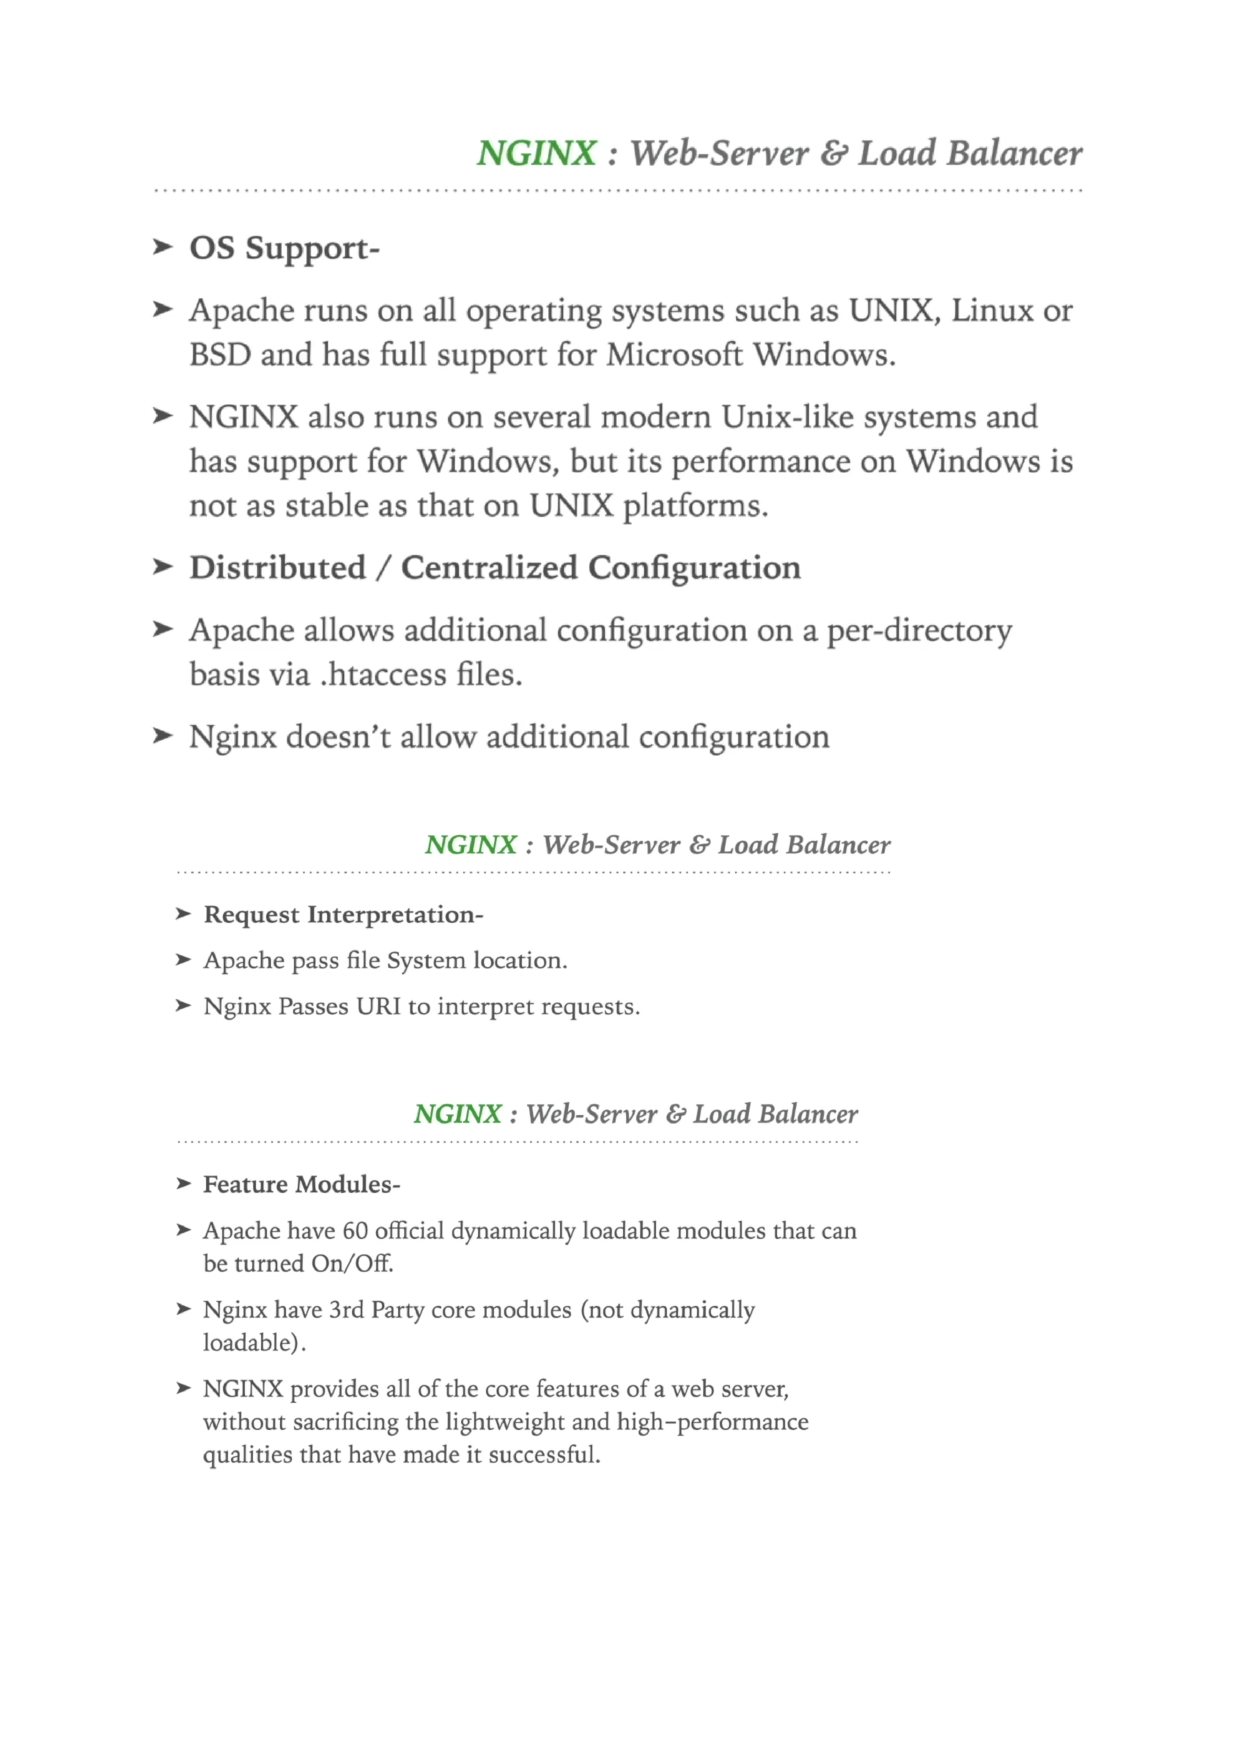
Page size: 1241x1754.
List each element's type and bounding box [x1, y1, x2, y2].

picture [151, 1088, 886, 1477]
picture [149, 819, 897, 1031]
picture [118, 118, 1123, 791]
